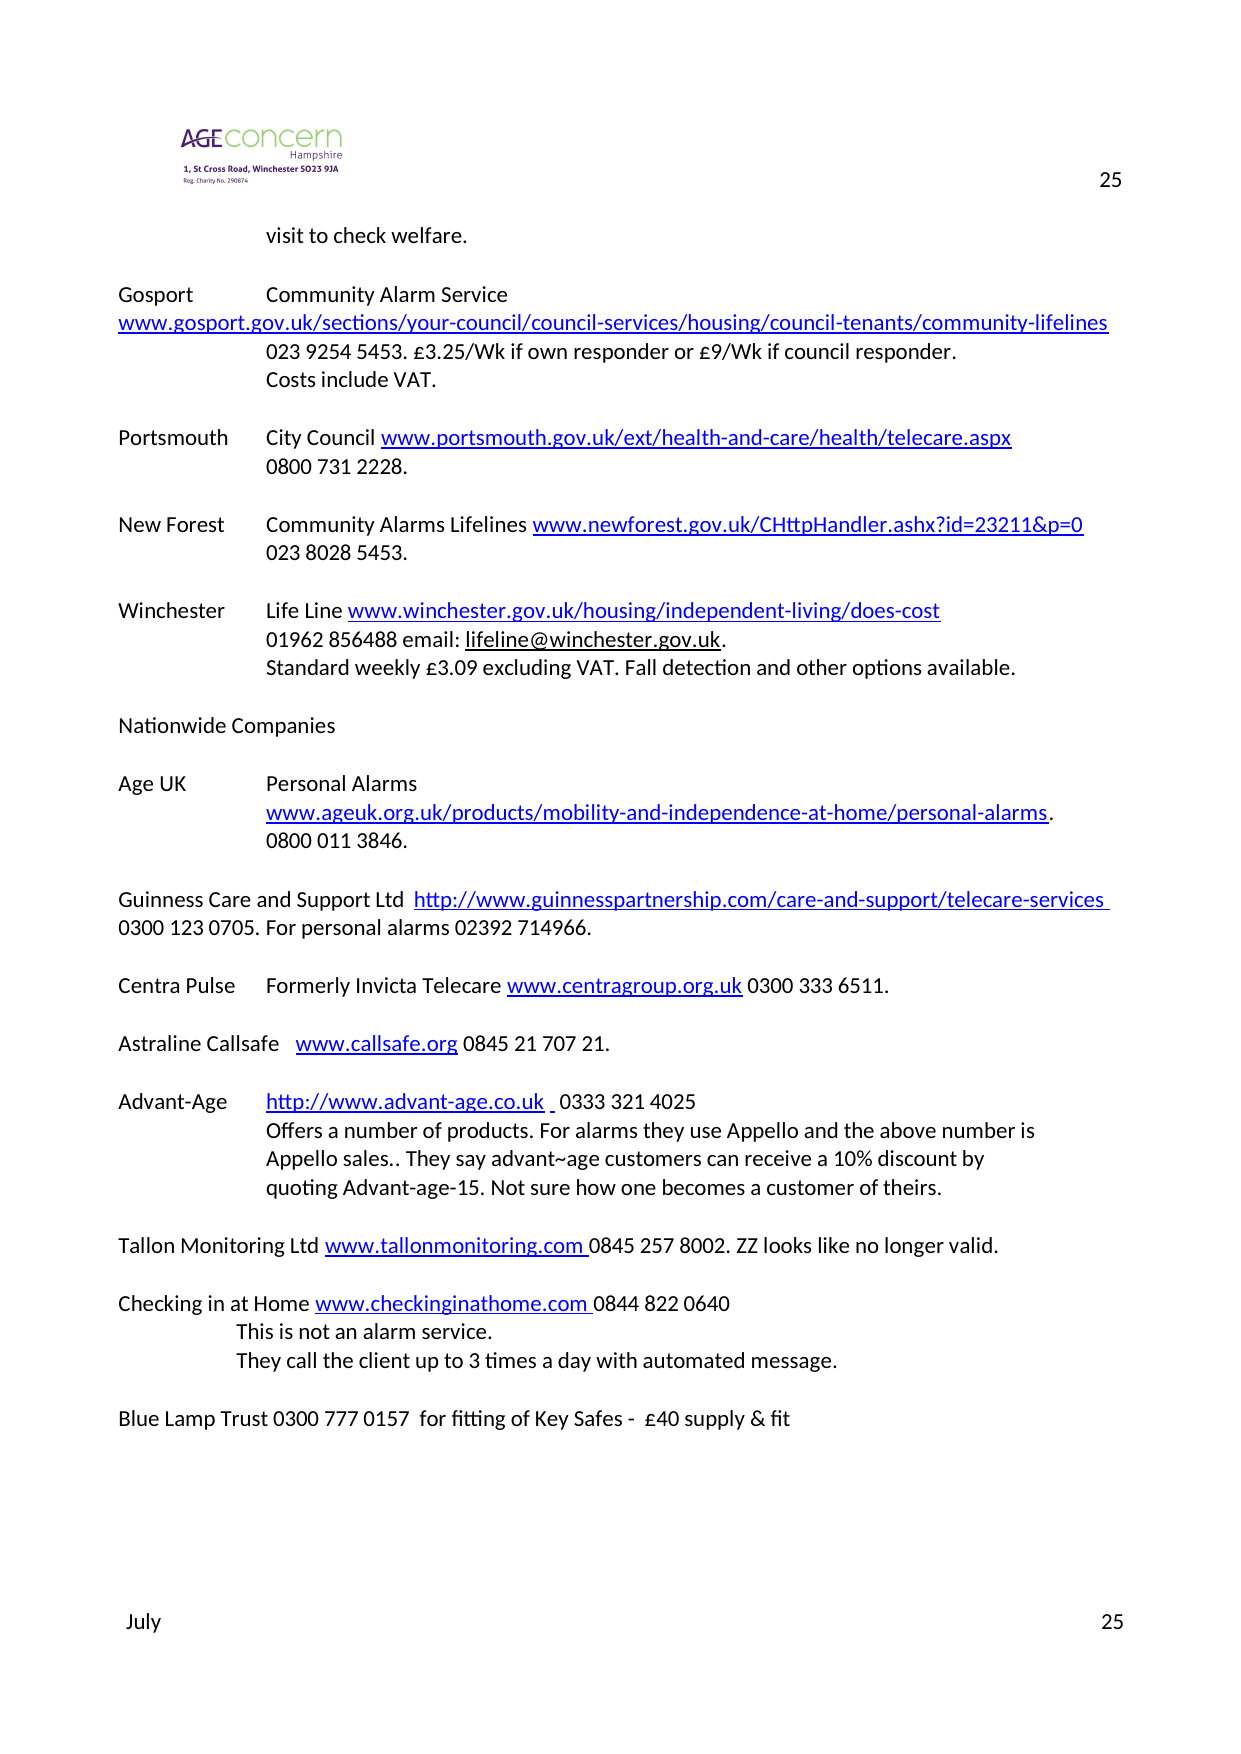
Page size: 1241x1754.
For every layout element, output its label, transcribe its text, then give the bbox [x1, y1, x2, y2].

text 023 9254 5453. £3.25/Wk if own responder or £9/Wk if council responder. [118, 337, 1122, 365]
text Tallon Monitoring Ltd www.tallonmonitoring.com 0845 257 8002. ZZ looks like no longer valid. [118, 1231, 1122, 1259]
text New Forest Community Alarms Lifelines www.newforest.gov.uk/CHttpHandler.ashx?id=23211&p=0 [118, 510, 1122, 538]
text Gosport Community Alarm Service [118, 279, 1122, 308]
text This is not an alarm service. [118, 1317, 1122, 1346]
text Advant-Age http://www.advant-age.co.uk 0333 321 4025 [118, 1087, 1122, 1116]
text quoting Advant-age-15. Not sure how one becomes a customer of theirs. [118, 1173, 1122, 1201]
text They call the client up to 3 times a day with automated message. [118, 1346, 1122, 1374]
text 01962 856488 email: lifeline@winchester.gov.uk. [118, 625, 1122, 653]
text 0800 731 2228. [118, 452, 1122, 480]
text 023 8028 5453. [118, 538, 1122, 567]
text Nationwide Companies [118, 711, 1122, 740]
text Age UK Personal Alarms [118, 769, 1122, 798]
text Standard weekly £3.09 excluding VAT. Fall detection and other options available. [118, 653, 1122, 682]
text Guinness Care and Support Ltd http://www.guinnesspartnership.com/care-and-support/telecare-services 0300 123 0705. For personal alarms 02392 714966. [118, 884, 1122, 942]
picture [178, 119, 345, 186]
text visit to check welfare. [118, 221, 1122, 250]
text www.gosport.gov.uk/sections/your-council/council-services/housing/council-tenants/community-lifelines [118, 308, 1122, 337]
text Winchester Life Line www.winchester.gov.uk/housing/independent-living/does-cost [118, 596, 1122, 625]
text Astraline Callsafe www.callsafe.org 0845 21 707 21. [118, 1029, 1122, 1058]
text Portsmouth City Council www.portsmouth.gov.uk/ext/health-and-care/health/telecare.aspx [118, 423, 1122, 452]
text www.ageuk.org.uk/products/mobility-and-independence-at-home/personal-alarms. [118, 798, 1122, 826]
text Appello sales.. They say advant~age customers can receive a 10% discount by [118, 1144, 1122, 1173]
text Centra Pulse Formerly Invicta Telecare www.centragroup.org.uk 0300 333 6511. [118, 971, 1122, 999]
text Checking in at Home www.checkinginathome.com 0844 822 0640 [118, 1289, 1122, 1317]
text Blue Lamp Trust 0300 777 0157 for fitting of Key Safes - £40 supply & fit [118, 1404, 1122, 1432]
text 0800 011 3846. [118, 826, 1122, 855]
text Offers a number of products. For alarms they use Appello and the above number is [118, 1116, 1122, 1144]
text Costs include VAT. [118, 365, 1122, 394]
